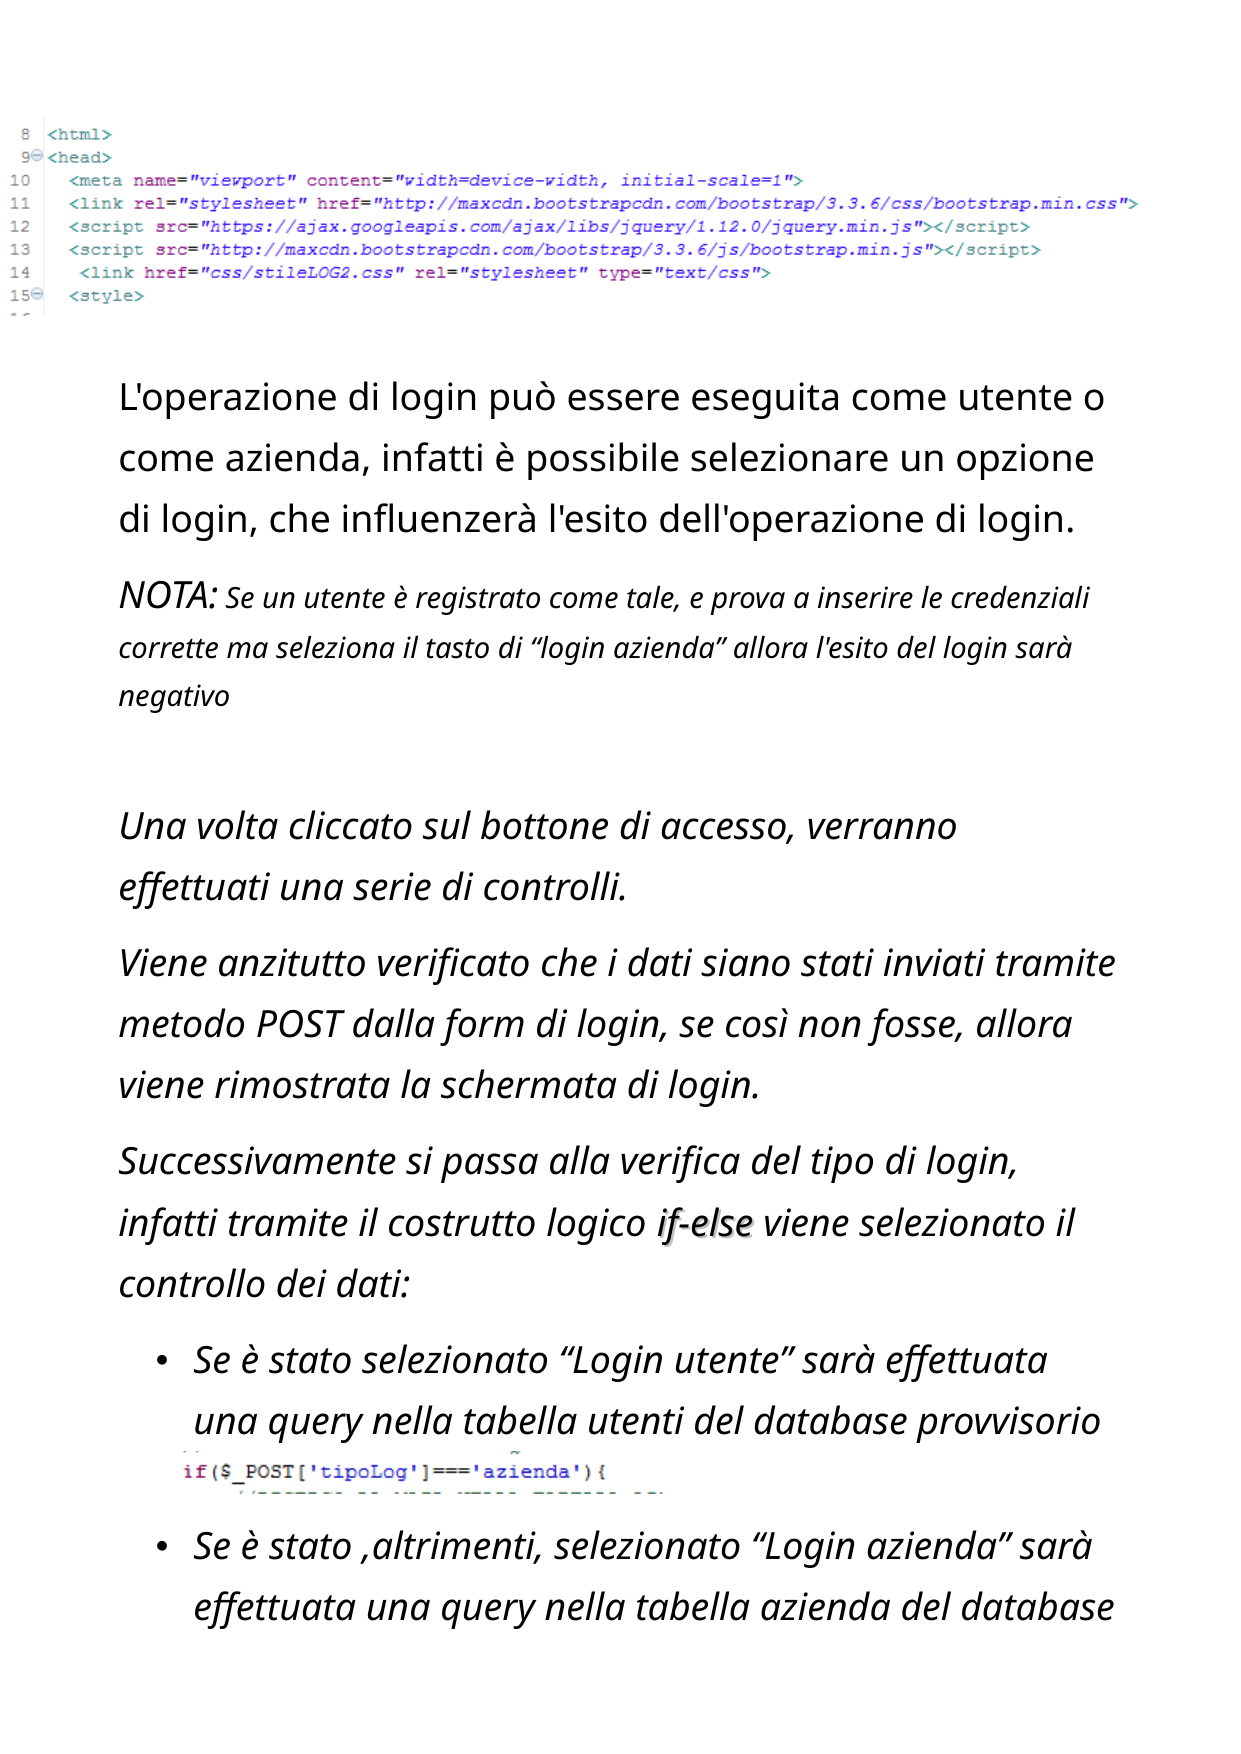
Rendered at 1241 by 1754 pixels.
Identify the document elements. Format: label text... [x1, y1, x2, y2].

text NOTA: Se un utente è registrato come tale, e prova a inserire le credenziali corrette ma seleziona il tasto di “login azienda” allora l'esito del login sarà negativo [118, 568, 1122, 714]
text Viene anzitutto verificato che i dati siano stati inviati tramite metodo POST dalla form di login, se così non fosse, allora viene rimostrata la schermata di login. [118, 936, 1122, 1110]
text Successivamente si passa alla verifica del tipo di login, infatti tramite il costrutto logico if-else viene selezionato il controllo dei dati: [118, 1134, 1122, 1308]
list Se è stato selezionato “Login utente” sarà effettuata una query nella tabella utenti del database provvisorio [156, 1333, 1122, 1445]
list Se è stato ,altrimenti, selezionato “Login azienda” sarà effettuata una query nella tabella azienda del database [156, 1519, 1122, 1631]
text L'operazione di login può essere eseguita come utente o come azienda, infatti è possibile selezionare un opzione di login, che influenzerà l'esito dell'operazione di login. [118, 370, 1122, 543]
text Una volta cliccato sul bottone di accesso, verranno effettuati una serie di controlli. [118, 799, 1122, 911]
